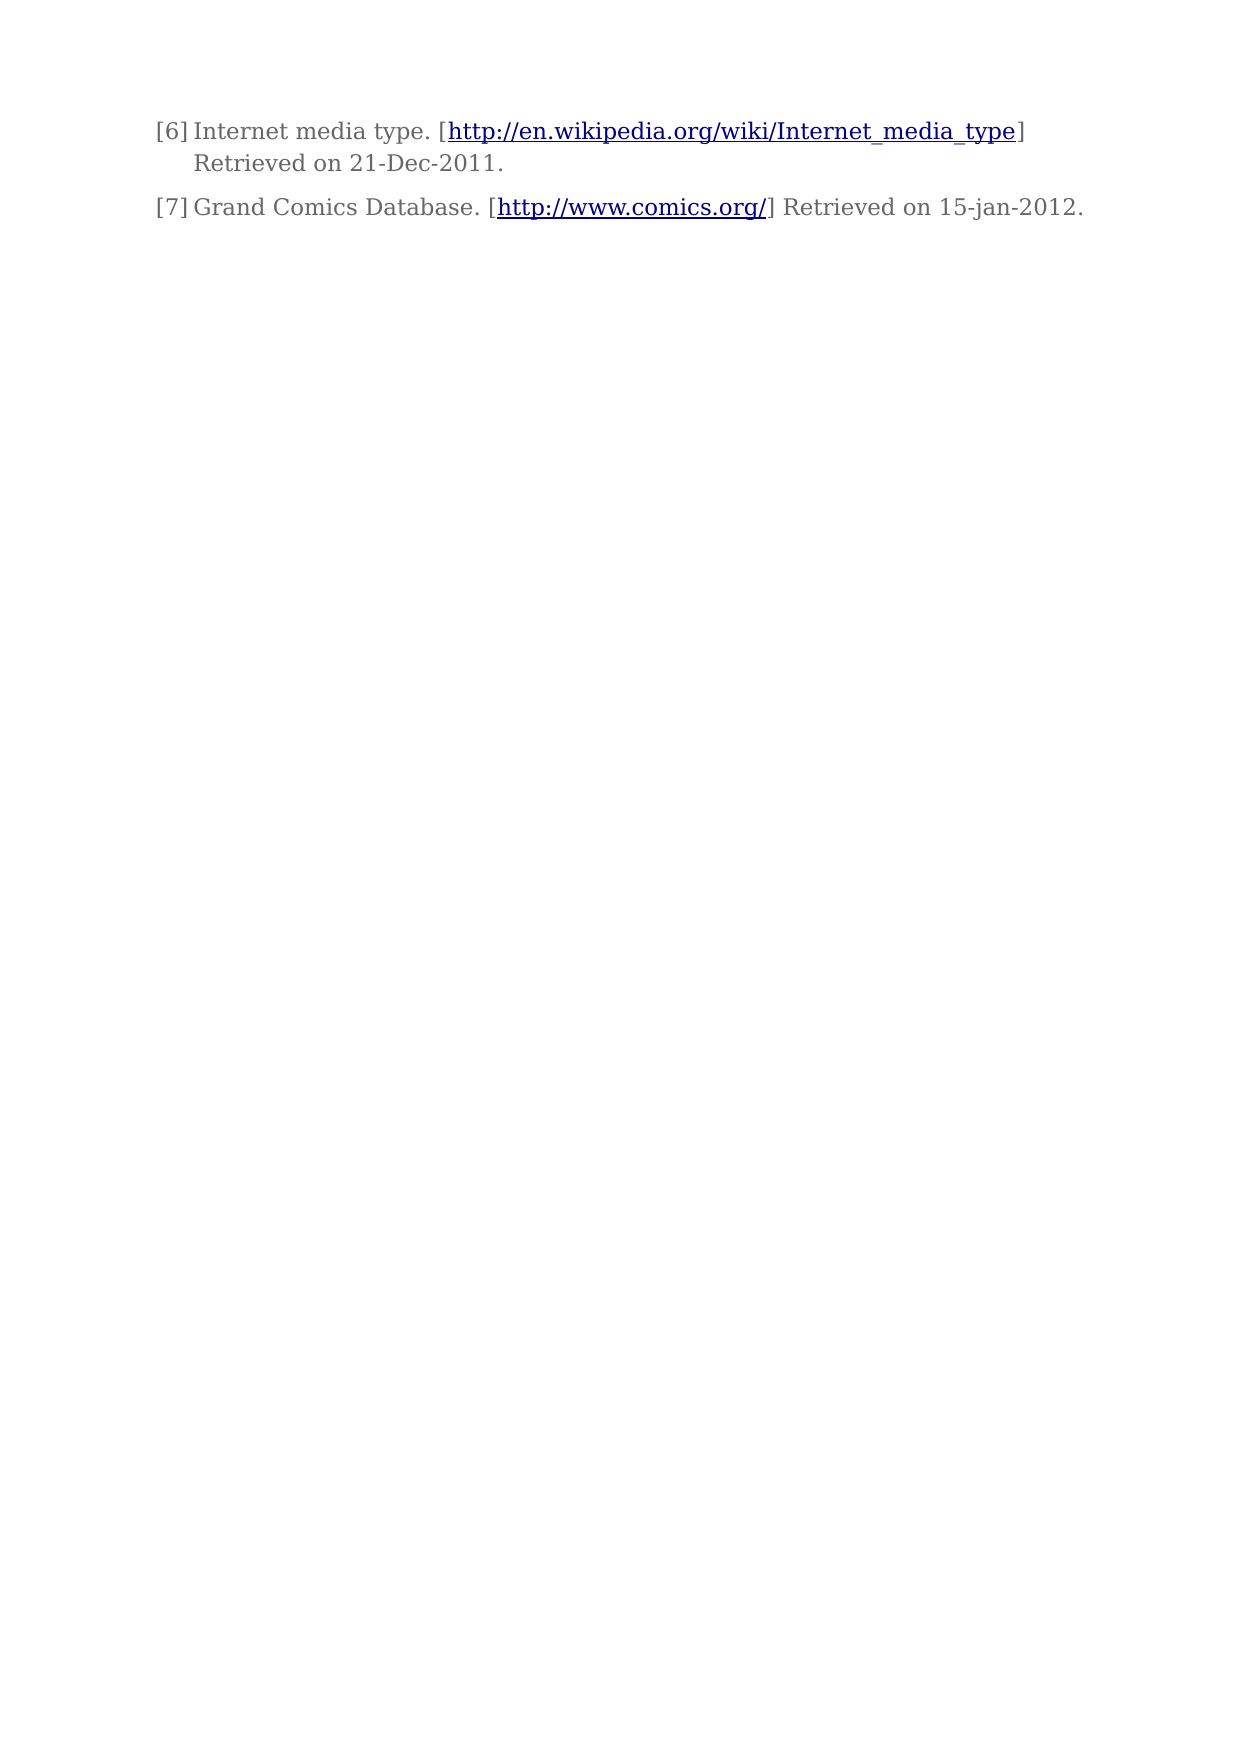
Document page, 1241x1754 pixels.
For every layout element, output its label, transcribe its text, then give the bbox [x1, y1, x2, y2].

list Grand Comics Database. [http://www.comics.org/] Retrieved on 15-jan-2012. [156, 194, 1122, 221]
list Internet media type. [http://en.wikipedia.org/wiki/Internet_media_type] Retrieved on 21-Dec-2011. [156, 118, 1122, 177]
